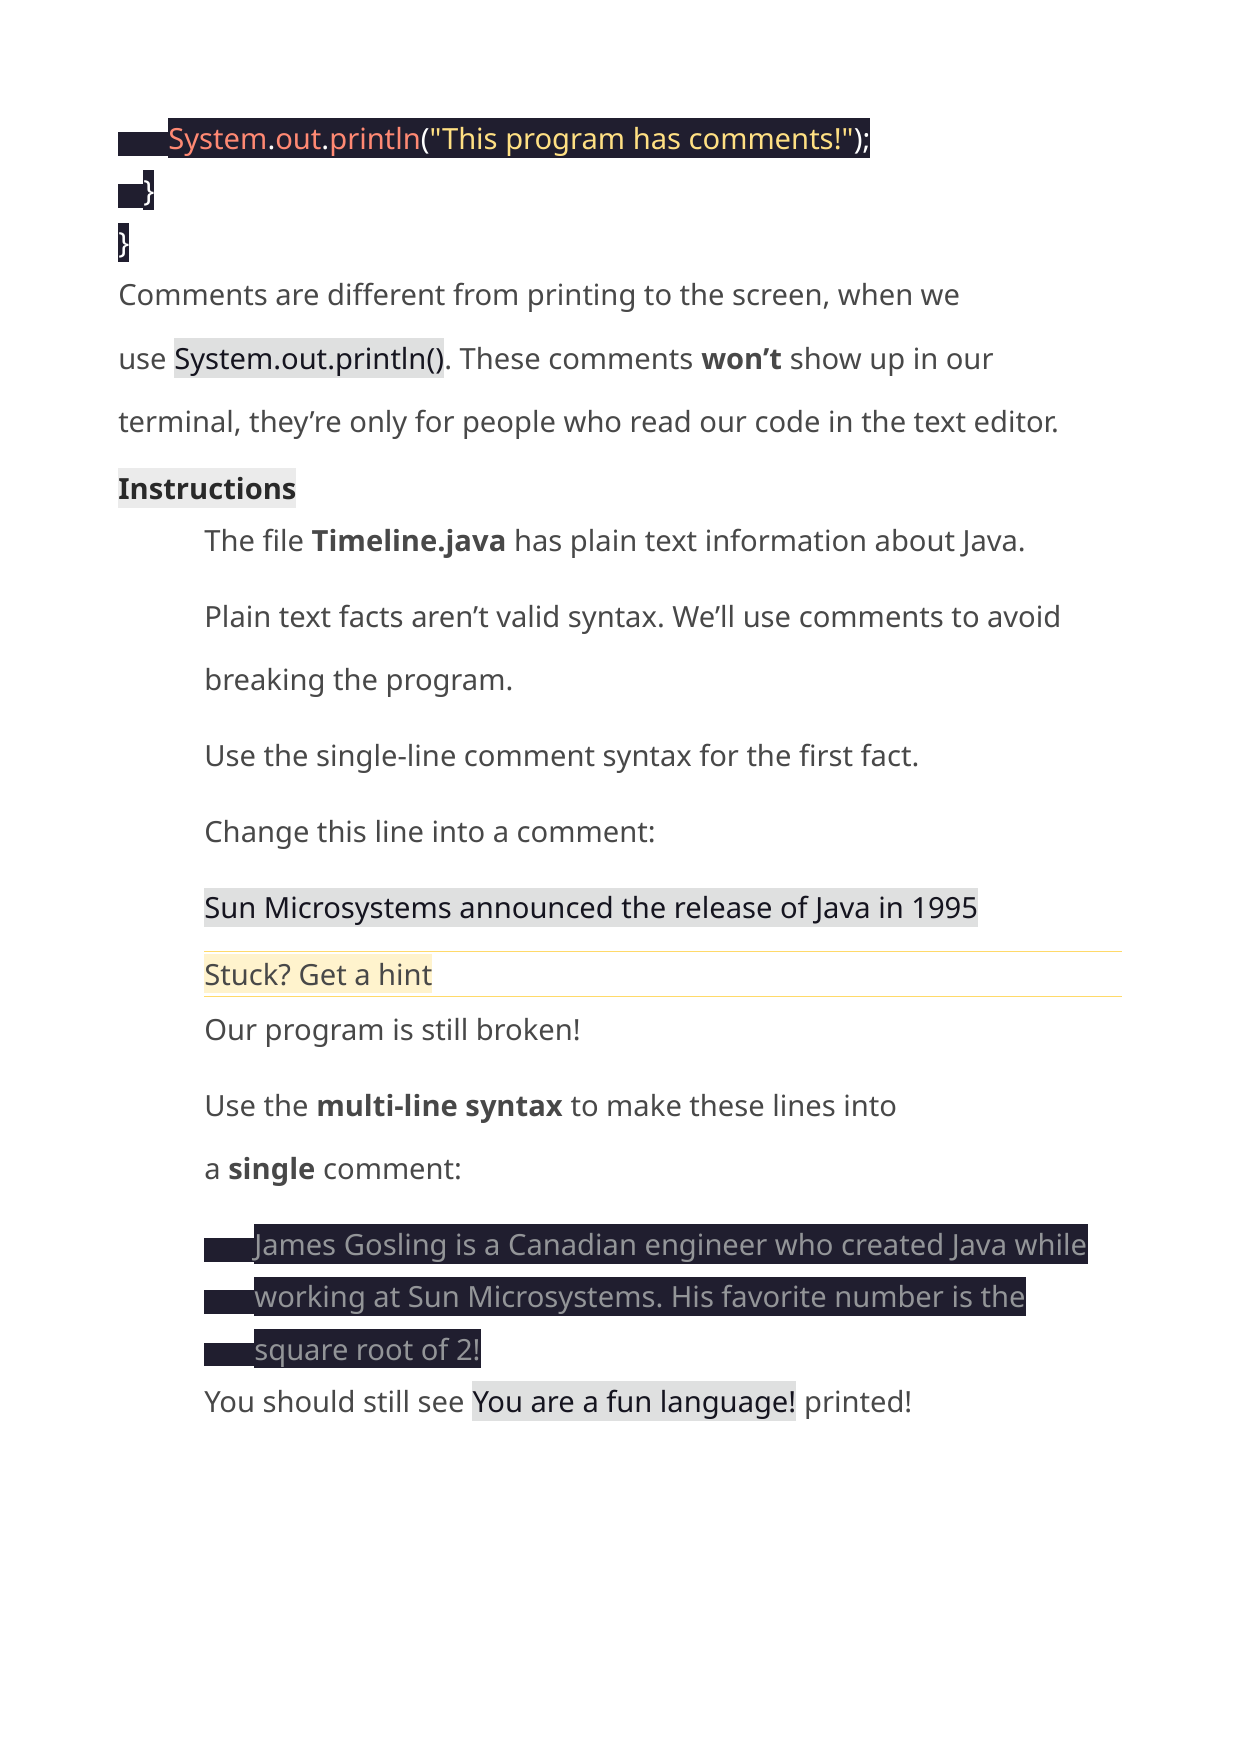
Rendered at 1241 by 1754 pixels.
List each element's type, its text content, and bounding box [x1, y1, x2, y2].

text square root of 2! [204, 1329, 1122, 1368]
text System.out.println("This program has comments!"); [118, 118, 1122, 158]
text Instructions [118, 466, 1122, 508]
text Use the multi-line syntax to make these lines into a single comment: [204, 1085, 1122, 1188]
text The file Timeline.java has plain text information about Java. [204, 520, 1122, 560]
text Comments are different from printing to the screen, when we use System.out.println(). These comments won’t show up in our terminal, they’re only for people who read our code in the text editor. [118, 275, 1122, 441]
text Our program is still broken! [204, 1009, 1122, 1049]
text working at Sun Microsystems. His favorite number is the [204, 1277, 1122, 1316]
text } [118, 222, 1122, 262]
text You should still see You are a fun language! printed! [204, 1381, 1122, 1421]
text Use the single-line comment syntax for the first fact. [204, 736, 1122, 775]
text Change this line into a comment: [204, 811, 1122, 851]
text James Gosling is a Canadian engineer who created Java while [204, 1224, 1122, 1264]
text Sun Microsystems announced the release of Java in 1995 [204, 887, 1122, 927]
text } [118, 170, 1122, 210]
text Plain text facts aren’t valid syntax. We’ll use comments to avoid breaking the program. [204, 596, 1122, 699]
text Stuck? Get a hint [204, 952, 1122, 996]
